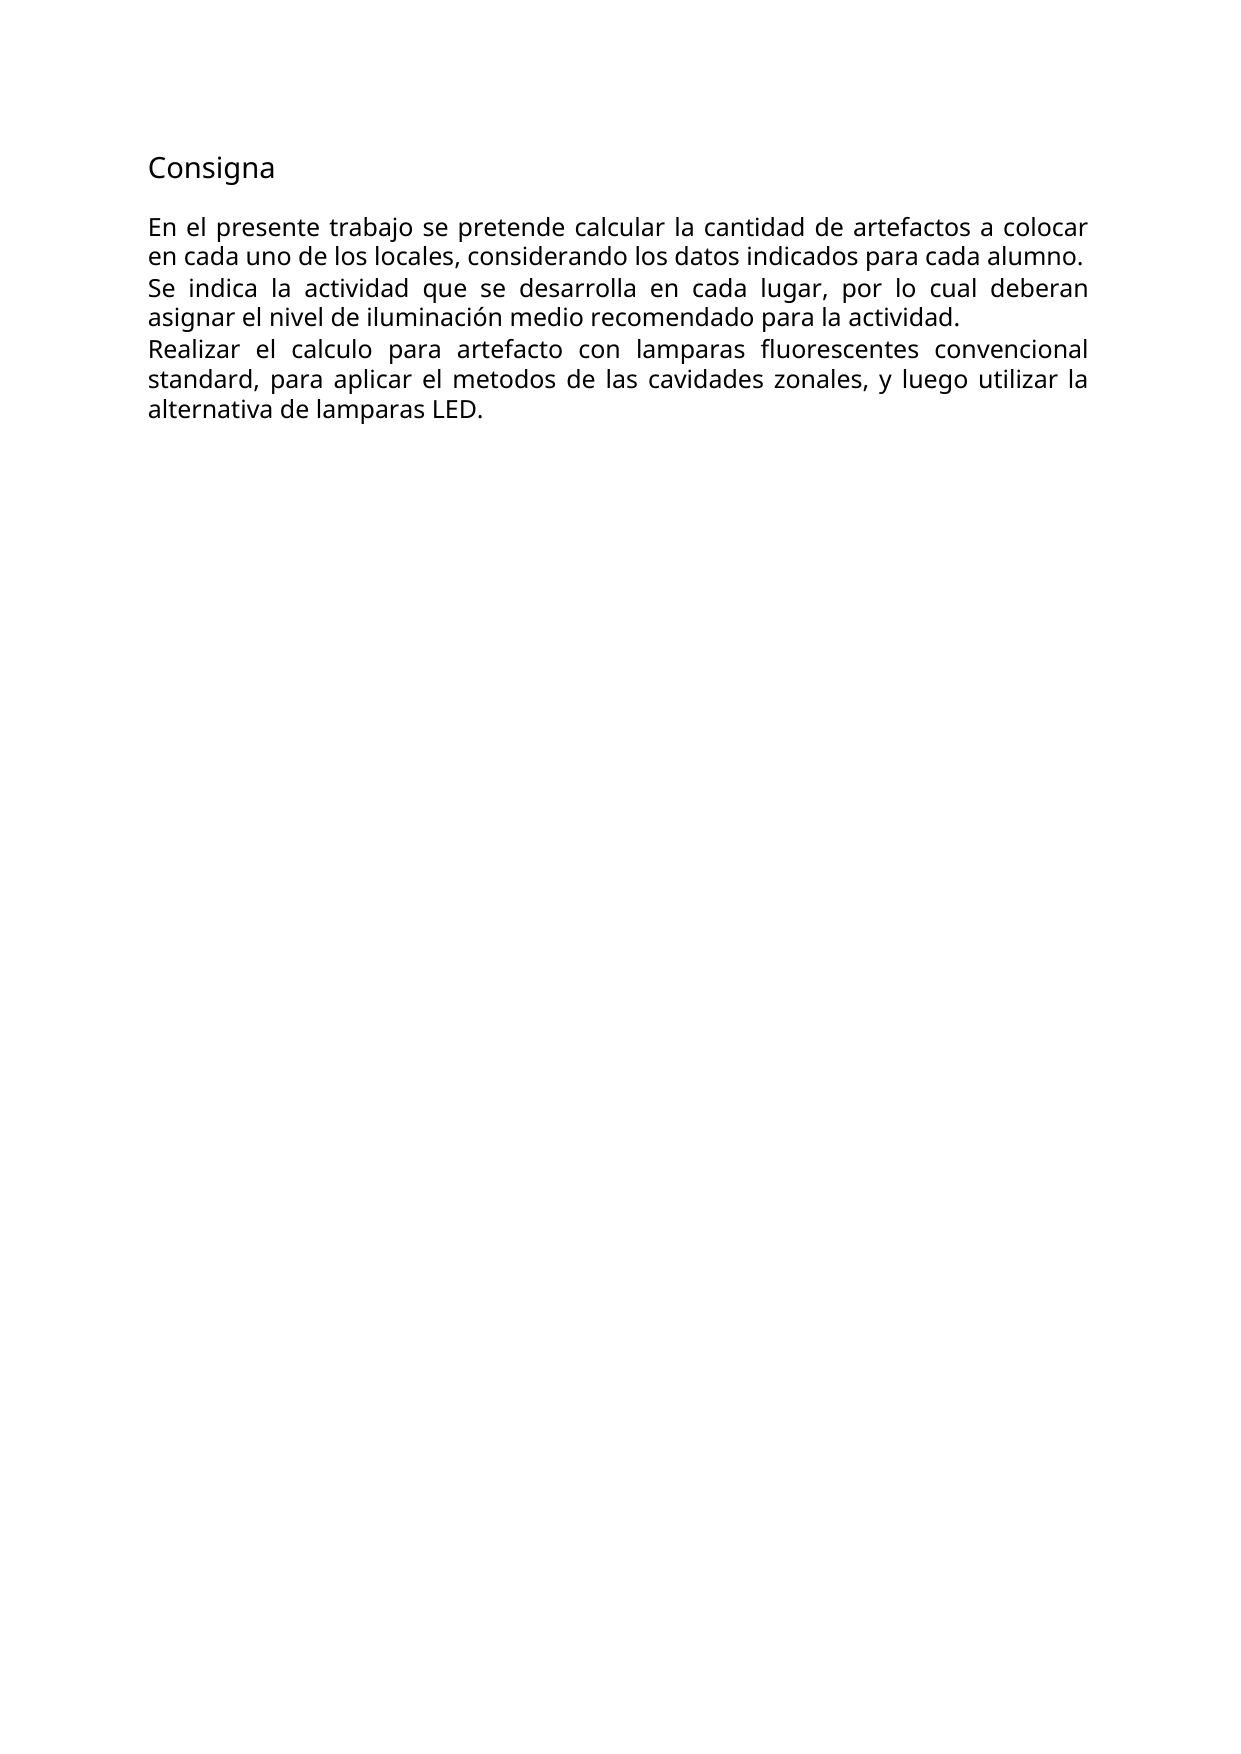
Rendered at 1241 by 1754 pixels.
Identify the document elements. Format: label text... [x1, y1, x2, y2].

text Consigna [148, 150, 1090, 186]
text Realizar el calculo para artefacto con lamparas fluorescentes convencional standard, para aplicar el metodos de las cavidades zonales, y luego utilizar la alternativa de lamparas LED. [148, 334, 1090, 426]
text En el presente trabajo se pretende calcular la cantidad de artefactos a colocar en cada uno de los locales, considerando los datos indicados para cada alumno. [148, 211, 1090, 273]
text Se indica la actividad que se desarrolla en cada lugar, por lo cual deberan asignar el nivel de iluminación medio recomendado para la actividad. [148, 273, 1090, 334]
